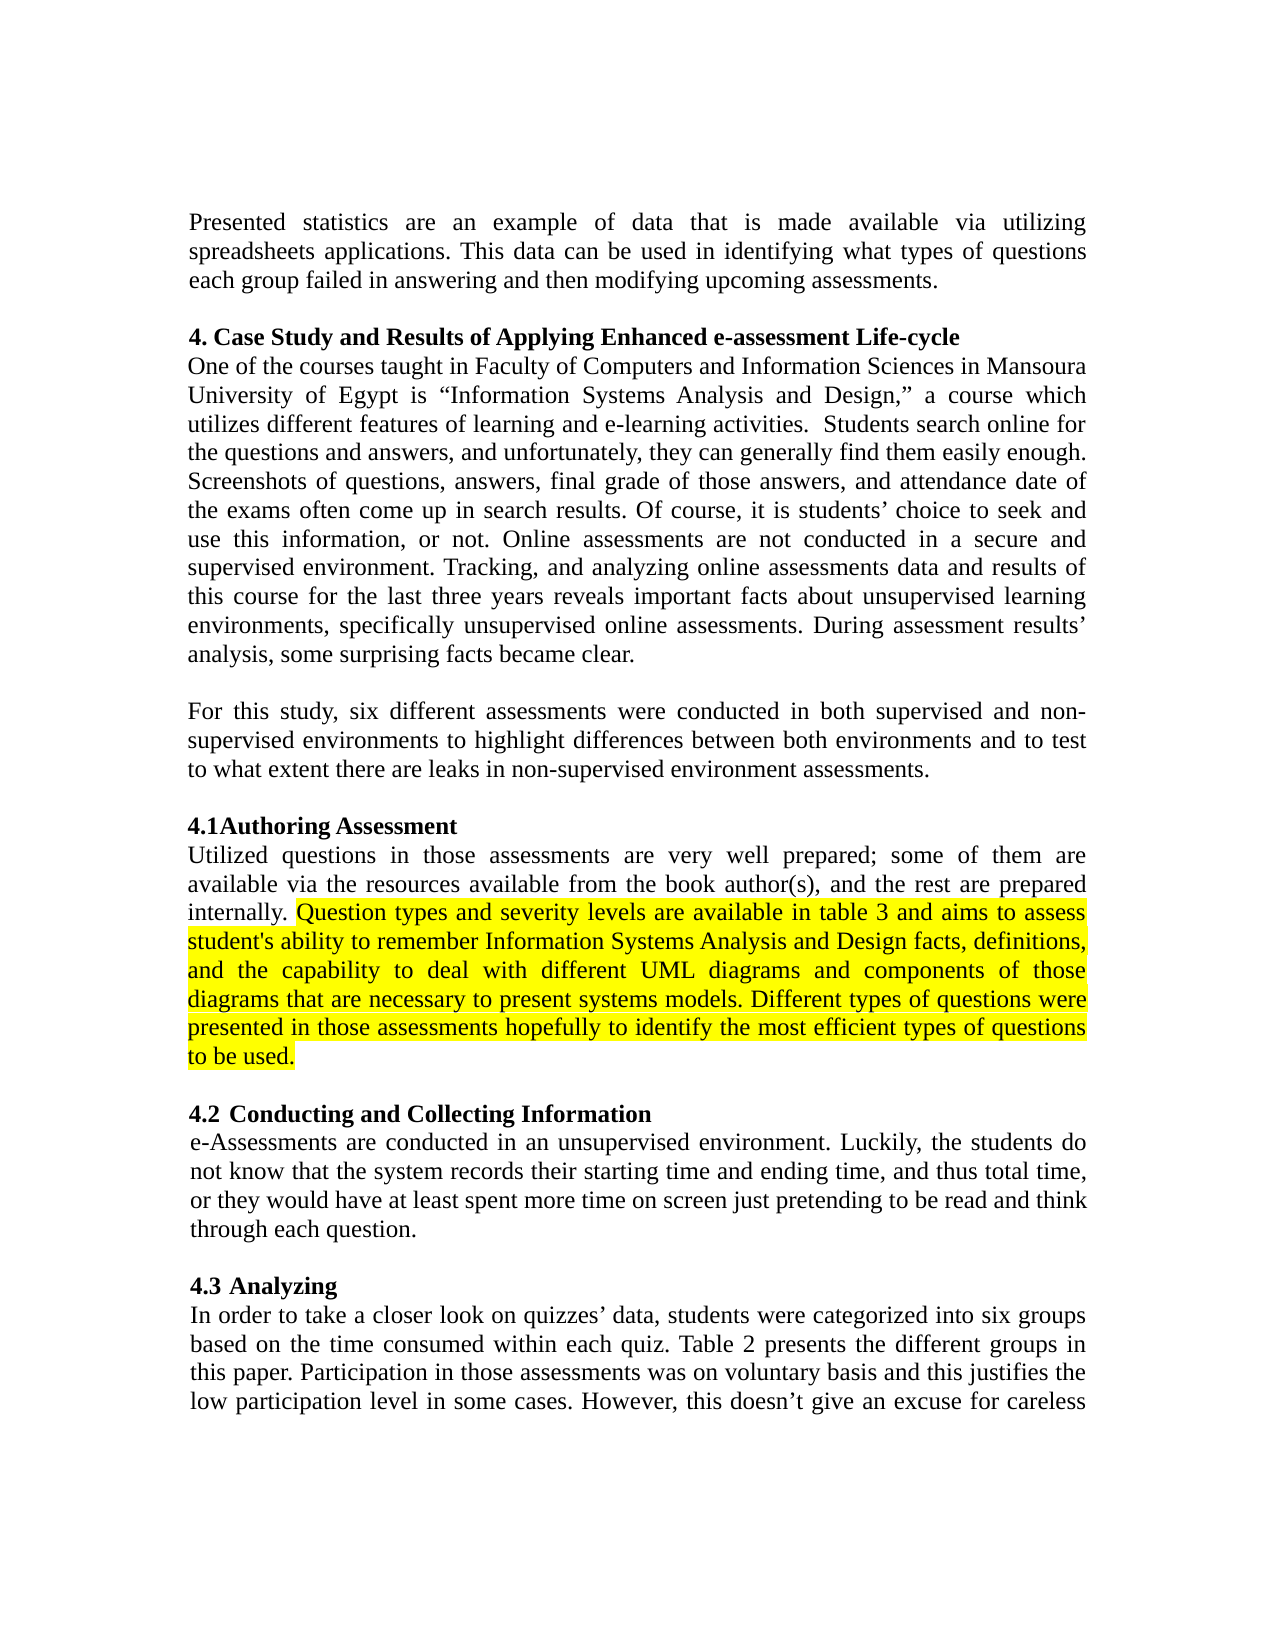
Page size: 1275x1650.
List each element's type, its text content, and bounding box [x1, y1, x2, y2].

text For this study, six different assessments were conducted in both supervised and non-supervised environments to highlight differences between both environments and to test to what extent there are leaks in non-supervised environment assessments. [187, 696, 1087, 782]
list Authoring Assessment [187, 811, 1087, 840]
text e-Assessments are conducted in an unsupervised environment. Luckily, the students do not know that the system records their starting time and ending time, and thus total time, or they would have at least spent more time on screen just pretending to be read and think through each question. [190, 1127, 1087, 1242]
text In order to take a closer look on quizzes’ data, students were categorized into six groups based on the time consumed within each quiz. Table 2 presents the different groups in this paper. Participation in those assessments was on voluntary basis and this justifies the low participation level in some cases. However, this doesn’t give an excuse for careless [190, 1300, 1087, 1415]
list Case Study and Results of Applying Enhanced e-assessment Life-cycle [189, 322, 1087, 351]
list Conducting and Collecting Information [189, 1099, 1087, 1127]
text One of the courses taught in Faculty of Computers and Information Sciences in Mansoura University of Egypt is “Information Systems Analysis and Design,” a course which utilizes different features of learning and e-learning activities. Students search online for the questions and answers, and unfortunately, they can generally find them easily enough. Screenshots of questions, answers, final grade of those answers, and attendance date of the exams often come up in search results. Of course, it is students’ choice to seek and use this information, or not. Online assessments are not conducted in a secure and supervised environment. Tracking, and analyzing online assessments data and results of this course for the last three years reveals important facts about unsupervised learning environments, specifically unsupervised online assessments. During assessment results’ analysis, some surprising facts became clear. [187, 351, 1087, 667]
text Presented statistics are an example of data that is made available via utilizing spreadsheets applications. This data can be used in identifying what types of questions each group failed in answering and then modifying upcoming assessments. [189, 207, 1087, 294]
text Utilized questions in those assessments are very well prepared; some of them are available via the resources available from the book author(s), and the rest are prepared internally. Question types and severity levels are available in table 3 and aims to assess student's ability to remember Information Systems Analysis and Design facts, definitions, and the capability to deal with different UML diagrams and components of those diagrams that are necessary to present systems models. Different types of questions were presented in those assessments hopefully to identify the most efficient types of questions to be used. [187, 840, 1087, 1070]
list Analyzing [190, 1271, 1087, 1300]
